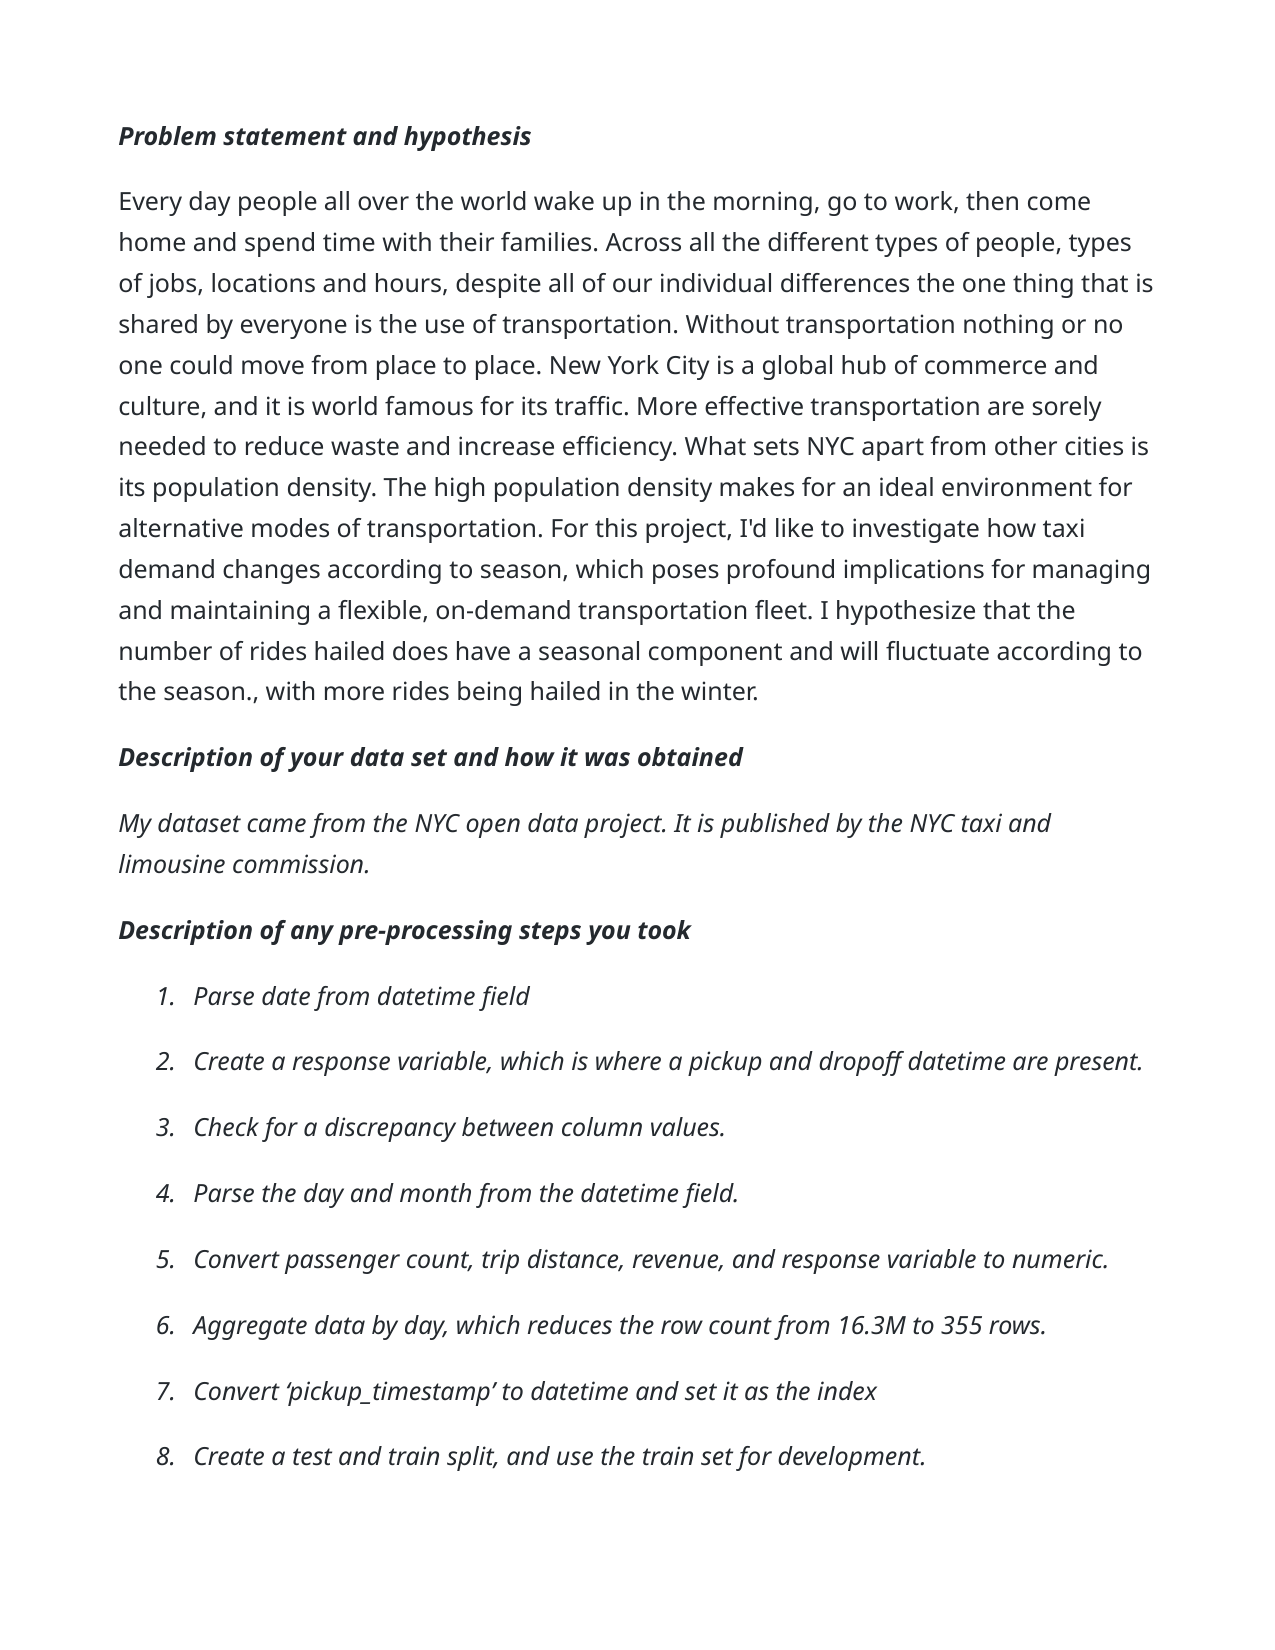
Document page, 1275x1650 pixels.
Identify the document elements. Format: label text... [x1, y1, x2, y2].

text My dataset came from the NYC open data project. It is published by the NYC taxi and limousine commission. [118, 806, 1157, 881]
list Create a test and train split, and use the train set for development. [156, 1439, 1157, 1473]
text Problem statement and hypothesis [118, 118, 1157, 152]
list Parse date from datetime field [156, 978, 1157, 1012]
list Parse the day and month from the datetime field. [156, 1176, 1157, 1210]
list Aggregate data by day, which reduces the row count from 16.3M to 355 rows. [156, 1307, 1157, 1341]
list Convert passenger count, trip distance, revenue, and response variable to numeric. [156, 1241, 1157, 1276]
list Check for a discrepancy between column values. [156, 1110, 1157, 1144]
list Convert ‘pickup_timestamp’ to datetime and set it as the index [156, 1373, 1157, 1407]
text Description of any pre-processing steps you took [118, 912, 1157, 946]
text Every day people all over the world wake up in the morning, go to work, then come home and spend time with their families. Across all the different types of people, types of jobs, locations and hours, despite all of our individual differences the one thing that is shared by everyone is the use of transportation. Without transportation nothing or no one could move from place to place. New York City is a global hub of commerce and culture, and it is world famous for its traffic. More effective transportation are sorely needed to reduce waste and increase efficiency. What sets NYC apart from other cities is its population density. The high population density makes for an ideal environment for alternative modes of transportation. For this project, I'd like to investigate how taxi demand changes according to season, which poses profound implications for managing and maintaining a flexible, on-demand transportation fleet. I hypothesize that the number of rides hailed does have a seasonal component and will fluctuate according to the season., with more rides being hailed in the winter. [118, 184, 1157, 708]
text Description of your data set and how it was obtained [118, 740, 1157, 774]
list Create a response variable, which is where a pickup and dropoff datetime are present. [156, 1044, 1157, 1078]
